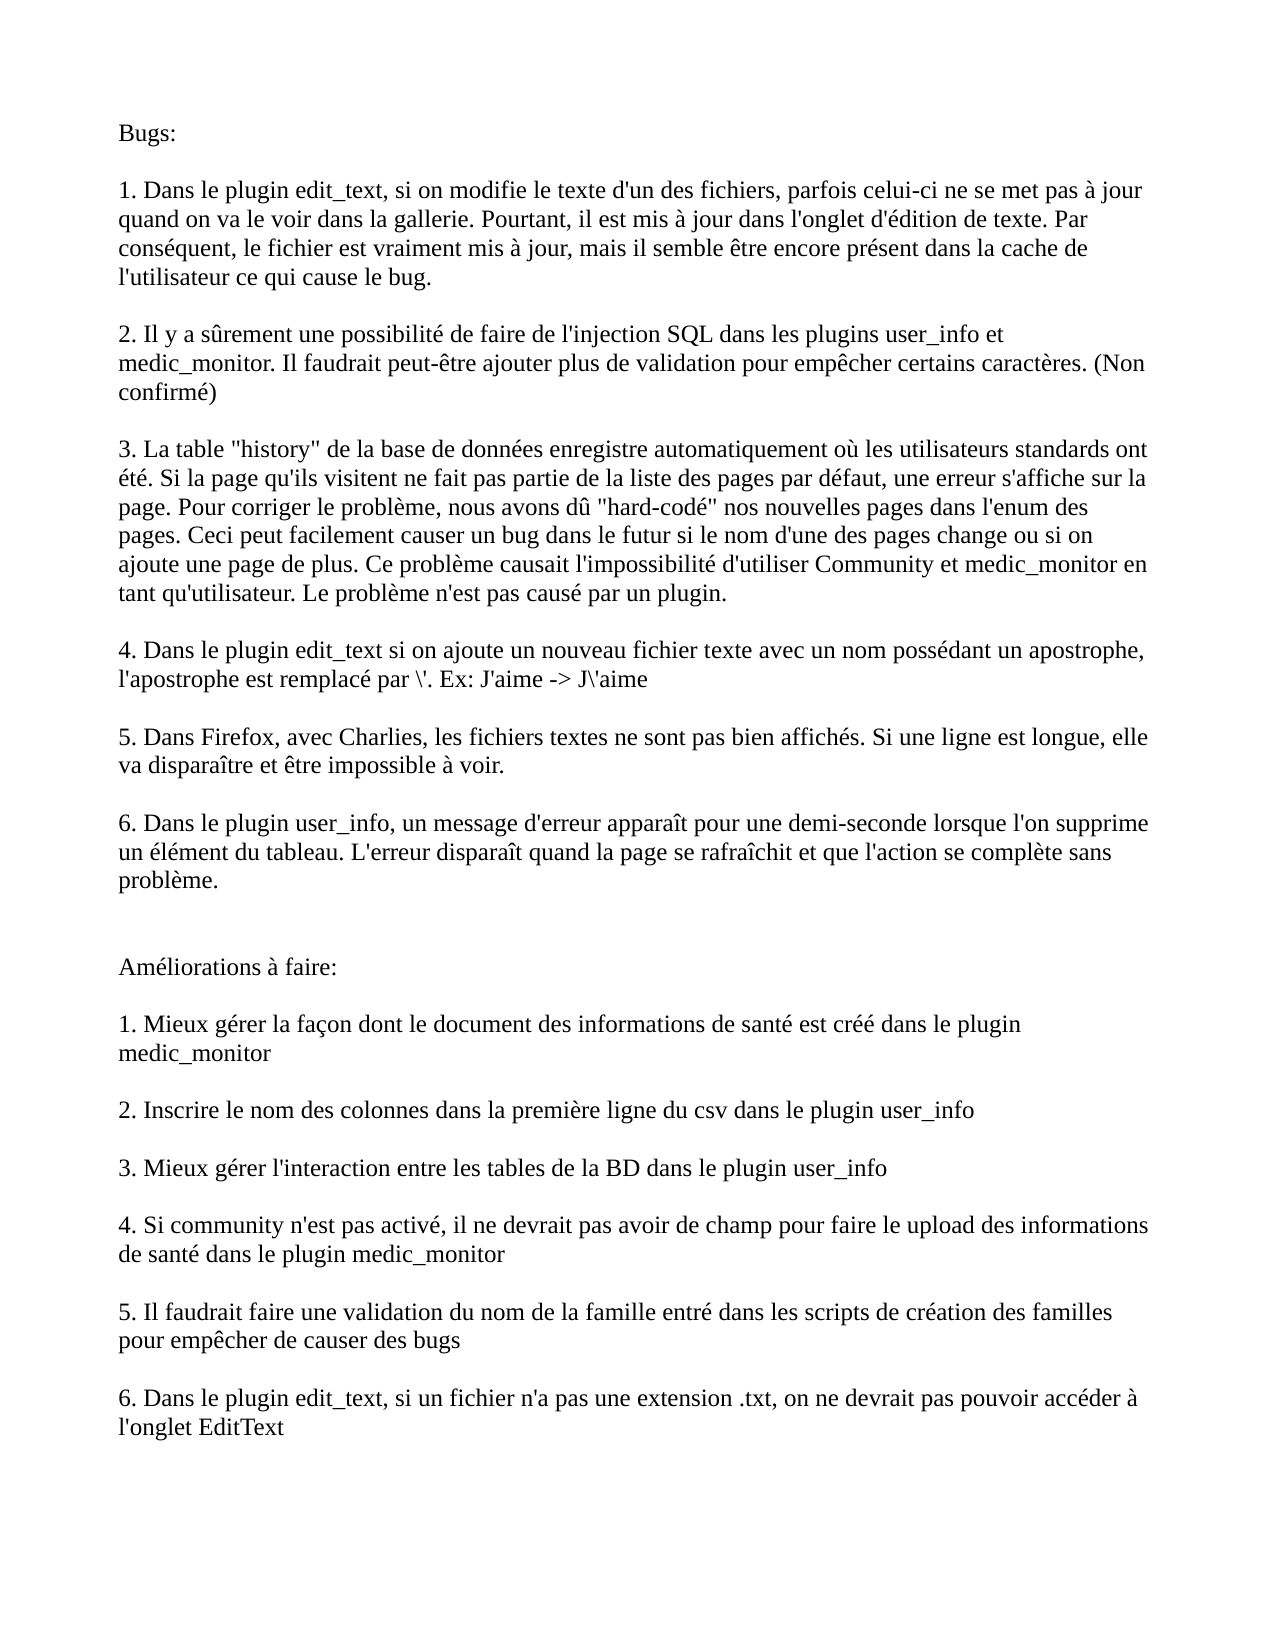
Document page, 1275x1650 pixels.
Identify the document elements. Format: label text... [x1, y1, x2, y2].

text 6. Dans le plugin edit_text, si un fichier n'a pas une extension .txt, on ne devrait pas pouvoir accéder à l'onglet EditText [118, 1383, 1157, 1441]
text Améliorations à faire: [118, 952, 1157, 981]
text 2. Il y a sûrement une possibilité de faire de l'injection SQL dans les plugins user_info et medic_monitor. Il faudrait peut-être ajouter plus de validation pour empêcher certains caractères. (Non confirmé) [118, 319, 1157, 406]
text 5. Dans Firefox, avec Charlies, les fichiers textes ne sont pas bien affichés. Si une ligne est longue, elle va disparaître et être impossible à voir. [118, 722, 1157, 779]
text 2. Inscrire le nom des colonnes dans la première ligne du csv dans le plugin user_info [118, 1096, 1157, 1124]
text 1. Dans le plugin edit_text, si on modifie le texte d'un des fichiers, parfois celui-ci ne se met pas à jour quand on va le voir dans la gallerie. Pourtant, il est mis à jour dans l'onglet d'édition de texte. Par conséquent, le fichier est vraiment mis à jour, mais il semble être encore présent dans la cache de l'utilisateur ce qui cause le bug. [118, 176, 1157, 291]
text Bugs: [118, 118, 1157, 147]
text 4. Dans le plugin edit_text si on ajoute un nouveau fichier texte avec un nom possédant un apostrophe, l'apostrophe est remplacé par \'. Ex: J'aime -> J\'aime [118, 636, 1157, 693]
text 6. Dans le plugin user_info, un message d'erreur apparaît pour une demi-seconde lorsque l'on supprime un élément du tableau. L'erreur disparaît quand la page se rafraîchit et que l'action se complète sans problème. [118, 808, 1157, 894]
text 1. Mieux gérer la façon dont le document des informations de santé est créé dans le plugin medic_monitor [118, 1009, 1157, 1067]
text 3. Mieux gérer l'interaction entre les tables de la BD dans le plugin user_info [118, 1153, 1157, 1182]
text 4. Si community n'est pas activé, il ne devrait pas avoir de champ pour faire le upload des informations de santé dans le plugin medic_monitor [118, 1211, 1157, 1268]
text 5. Il faudrait faire une validation du nom de la famille entré dans les scripts de création des familles pour empêcher de causer des bugs [118, 1297, 1157, 1354]
text 3. La table "history" de la base de données enregistre automatiquement où les utilisateurs standards ont été. Si la page qu'ils visitent ne fait pas partie de la liste des pages par défaut, une erreur s'affiche sur la page. Pour corriger le problème, nous avons dû "hard-codé" nos nouvelles pages dans l'enum des pages. Ceci peut facilement causer un bug dans le futur si le nom d'une des pages change ou si on ajoute une page de plus. Ce problème causait l'impossibilité d'utiliser Community et medic_monitor en tant qu'utilisateur. Le problème n'est pas causé par un plugin. [118, 434, 1157, 607]
